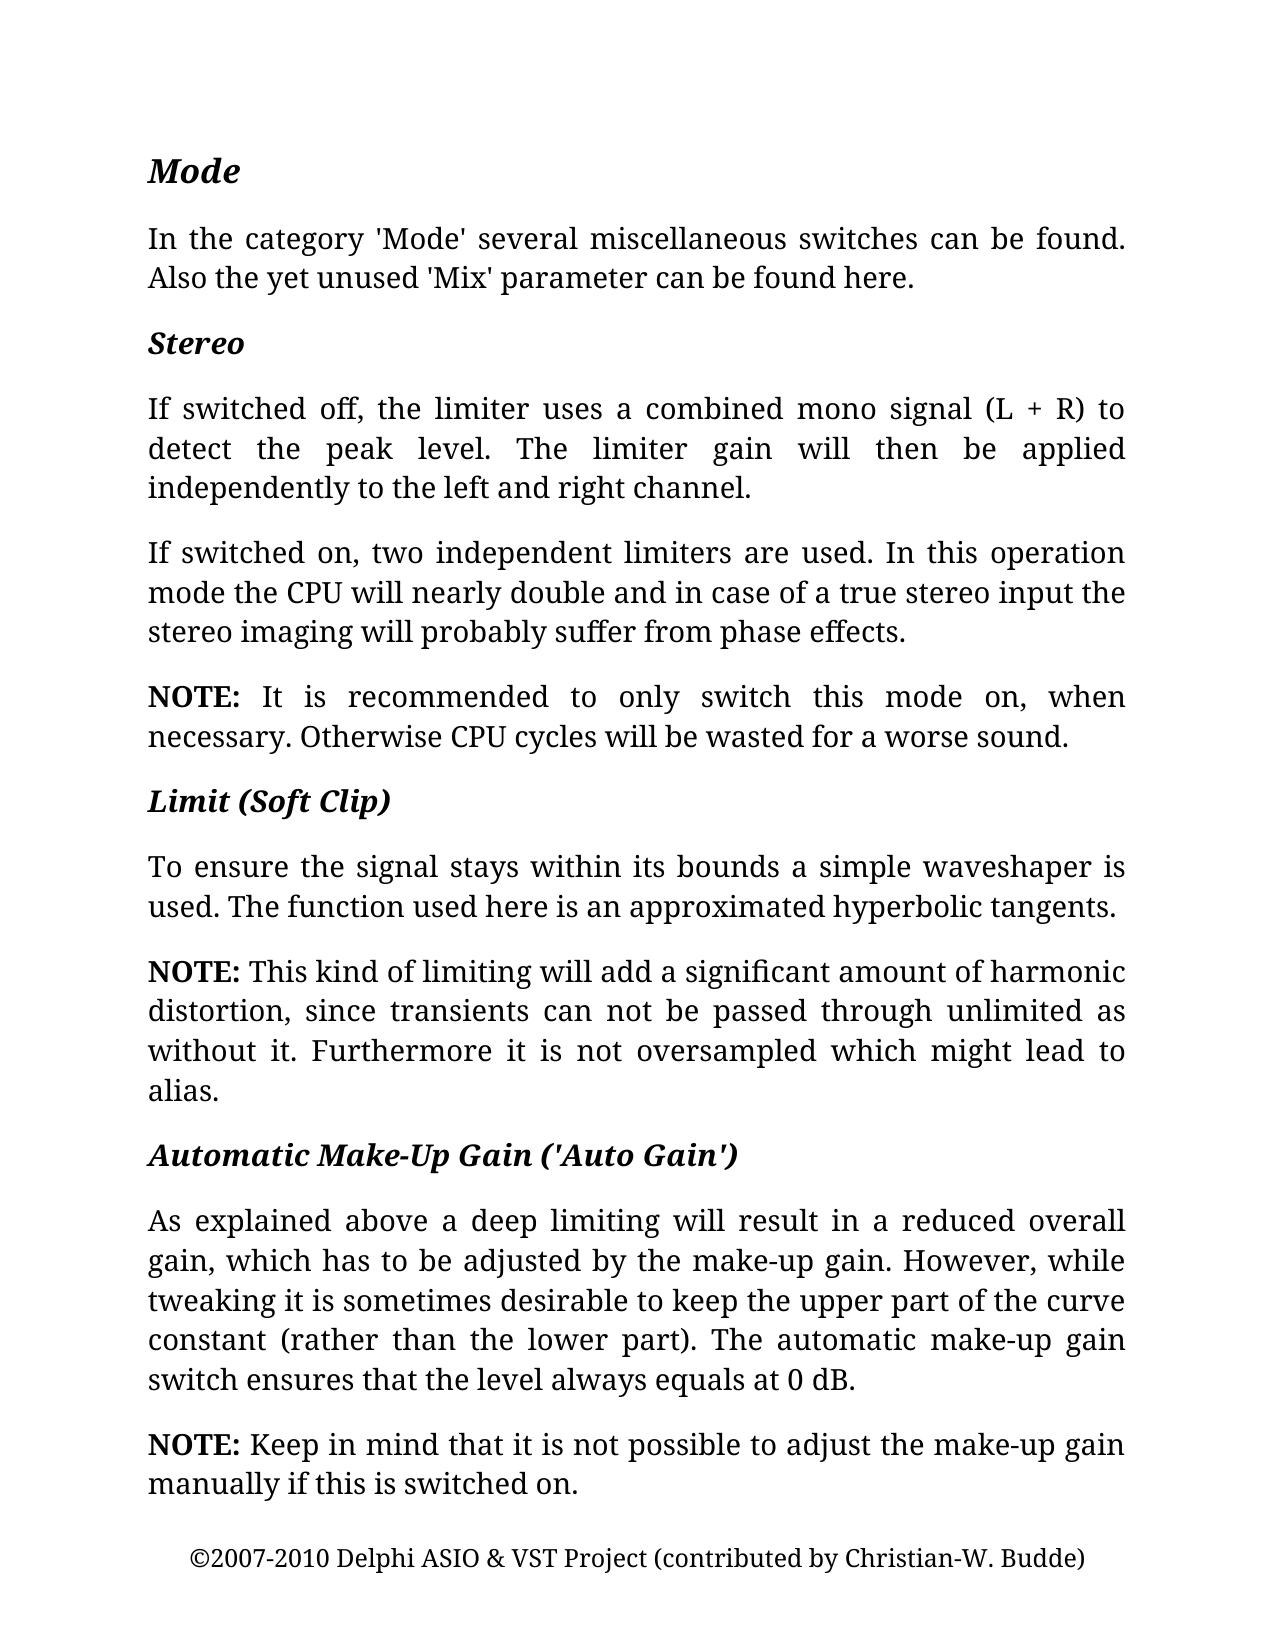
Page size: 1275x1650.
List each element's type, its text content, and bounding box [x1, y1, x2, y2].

text If switched on, two independent limiters are used. In this operation mode the CPU will nearly double and in case of a true stereo input the stereo imaging will probably suffer from phase effects. [148, 532, 1127, 651]
text If switched off, the limiter uses a combined mono signal (L + R) to detect the peak level. The limiter gain will then be applied independently to the left and right channel. [148, 388, 1127, 507]
text To ensure the signal stays within its bounds a simple waveshaper is used. The function used here is an approximated hyperbolic tangents. [148, 847, 1127, 926]
subtitle Limit (Soft Clip) [148, 781, 1127, 822]
subtitle Mode [148, 148, 1127, 193]
subtitle Stereo [148, 322, 1127, 363]
text In the category 'Mode' several miscellaneous switches can be found. Also the yet unused 'Mix' parameter can be found here. [148, 218, 1127, 297]
subtitle Automatic Make-Up Gain ('Auto Gain') [148, 1135, 1127, 1176]
text NOTE: This kind of limiting will add a significant amount of harmonic distortion, since transients can not be passed through unlimited as without it. Furthermore it is not oversampled which might lead to alias. [148, 951, 1127, 1110]
text NOTE: Keep in mind that it is not possible to adjust the make-up gain manually if this is switched on. [148, 1424, 1127, 1503]
text As explained above a deep limiting will result in a reduced overall gain, which has to be adjusted by the make-up gain. However, while tweaking it is sometimes desirable to keep the upper part of the curve constant (rather than the lower part). The automatic make-up gain switch ensures that the level always equals at 0 dB. [148, 1201, 1127, 1399]
text NOTE: It is recommended to only switch this mode on, when necessary. Otherwise CPU cycles will be wasted for a worse sound. [148, 676, 1127, 756]
